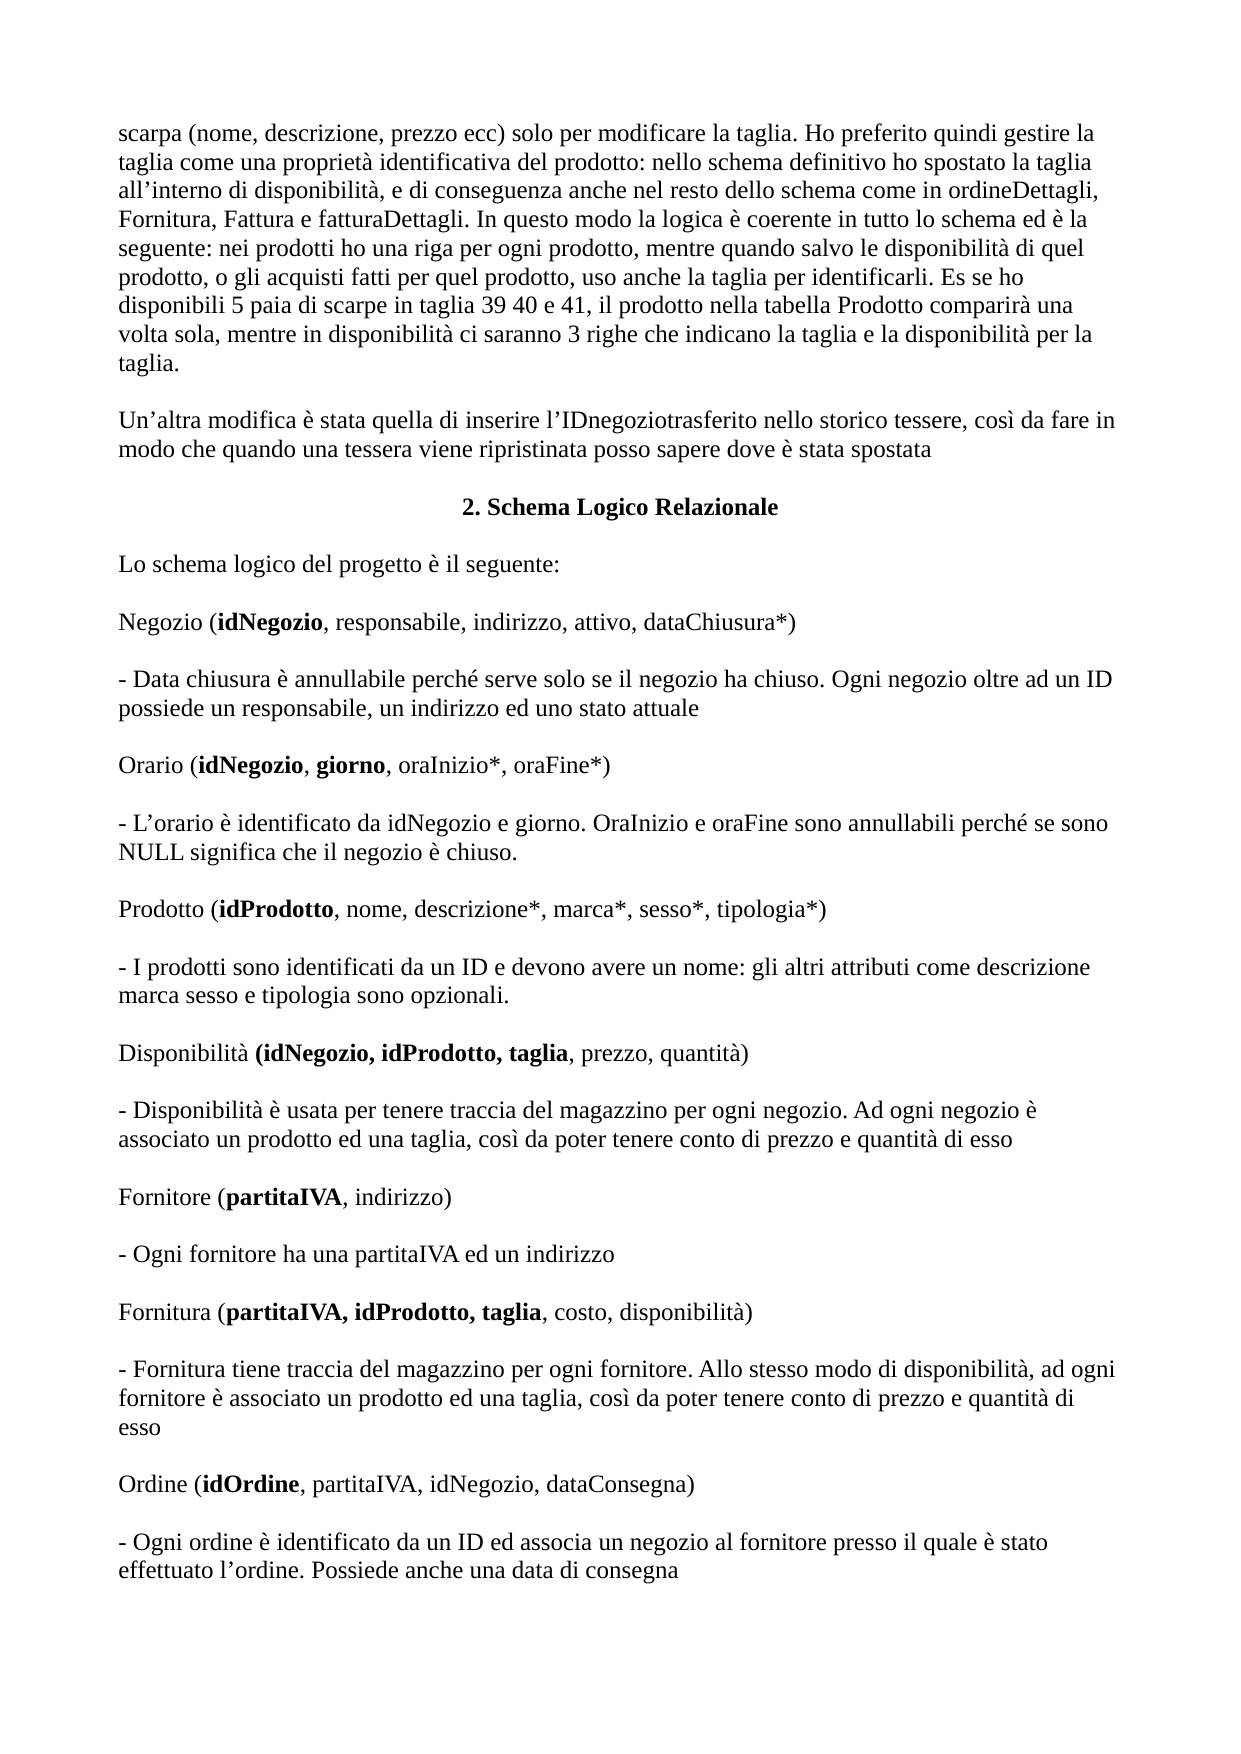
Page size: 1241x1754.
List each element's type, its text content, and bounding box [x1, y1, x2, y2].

text Negozio (idNegozio, responsabile, indirizzo, attivo, dataChiusura*) [118, 607, 1122, 636]
text Fornitura (partitaIVA, idProdotto, taglia, costo, disponibilità) [118, 1297, 1122, 1326]
text - Disponibilità è usata per tenere traccia del magazzino per ogni negozio. Ad ogni negozio è associato un prodotto ed una taglia, così da poter tenere conto di prezzo e quantità di esso [118, 1096, 1122, 1153]
text - Data chiusura è annullabile perché serve solo se il negozio ha chiuso. Ogni negozio oltre ad un ID possiede un responsabile, un indirizzo ed uno stato attuale [118, 664, 1122, 722]
text Prodotto (idProdotto, nome, descrizione*, marca*, sesso*, tipologia*) [118, 894, 1122, 923]
text - I prodotti sono identificati da un ID e devono avere un nome: gli altri attributi come descrizione marca sesso e tipologia sono opzionali. [118, 952, 1122, 1009]
text 2. Schema Logico Relazionale [118, 492, 1122, 521]
text Un’altra modifica è stata quella di inserire l’IDnegoziotrasferito nello storico tessere, così da fare in modo che quando una tessera viene ripristinata posso sapere dove è stata spostata [118, 406, 1122, 463]
text Fornitore (partitaIVA, indirizzo) [118, 1182, 1122, 1211]
text scarpa (nome, descrizione, prezzo ecc) solo per modificare la taglia. Ho preferito quindi gestire la taglia come una proprietà identificativa del prodotto: nello schema definitivo ho spostato la taglia all’interno di disponibilità, e di conseguenza anche nel resto dello schema come in ordineDettagli, Fornitura, Fattura e fatturaDettagli. In questo modo la logica è coerente in tutto lo schema ed è la seguente: nei prodotti ho una riga per ogni prodotto, mentre quando salvo le disponibilità di quel prodotto, o gli acquisti fatti per quel prodotto, uso anche la taglia per identificarli. Es se ho disponibili 5 paia di scarpe in taglia 39 40 e 41, il prodotto nella tabella Prodotto comparirà una volta sola, mentre in disponibilità ci saranno 3 righe che indicano la taglia e la disponibilità per la taglia. [118, 118, 1122, 377]
text Orario (idNegozio, giorno, oraInizio*, oraFine*) [118, 751, 1122, 779]
text - Ogni ordine è identificato da un ID ed associa un negozio al fornitore presso il quale è stato effettuato l’ordine. Possiede anche una data di consegna [118, 1527, 1122, 1584]
text - Ogni fornitore ha una partitaIVA ed un indirizzo [118, 1239, 1122, 1268]
text - L’orario è identificato da idNegozio e giorno. OraInizio e oraFine sono annullabili perché se sono NULL significa che il negozio è chiuso. [118, 808, 1122, 866]
text - Fornitura tiene traccia del magazzino per ogni fornitore. Allo stesso modo di disponibilità, ad ogni fornitore è associato un prodotto ed una taglia, così da poter tenere conto di prezzo e quantità di esso [118, 1354, 1122, 1441]
text Lo schema logico del progetto è il seguente: [118, 549, 1122, 578]
text Ordine (idOrdine, partitaIVA, idNegozio, dataConsegna) [118, 1469, 1122, 1498]
text Disponibilità (idNegozio, idProdotto, taglia, prezzo, quantità) [118, 1038, 1122, 1067]
